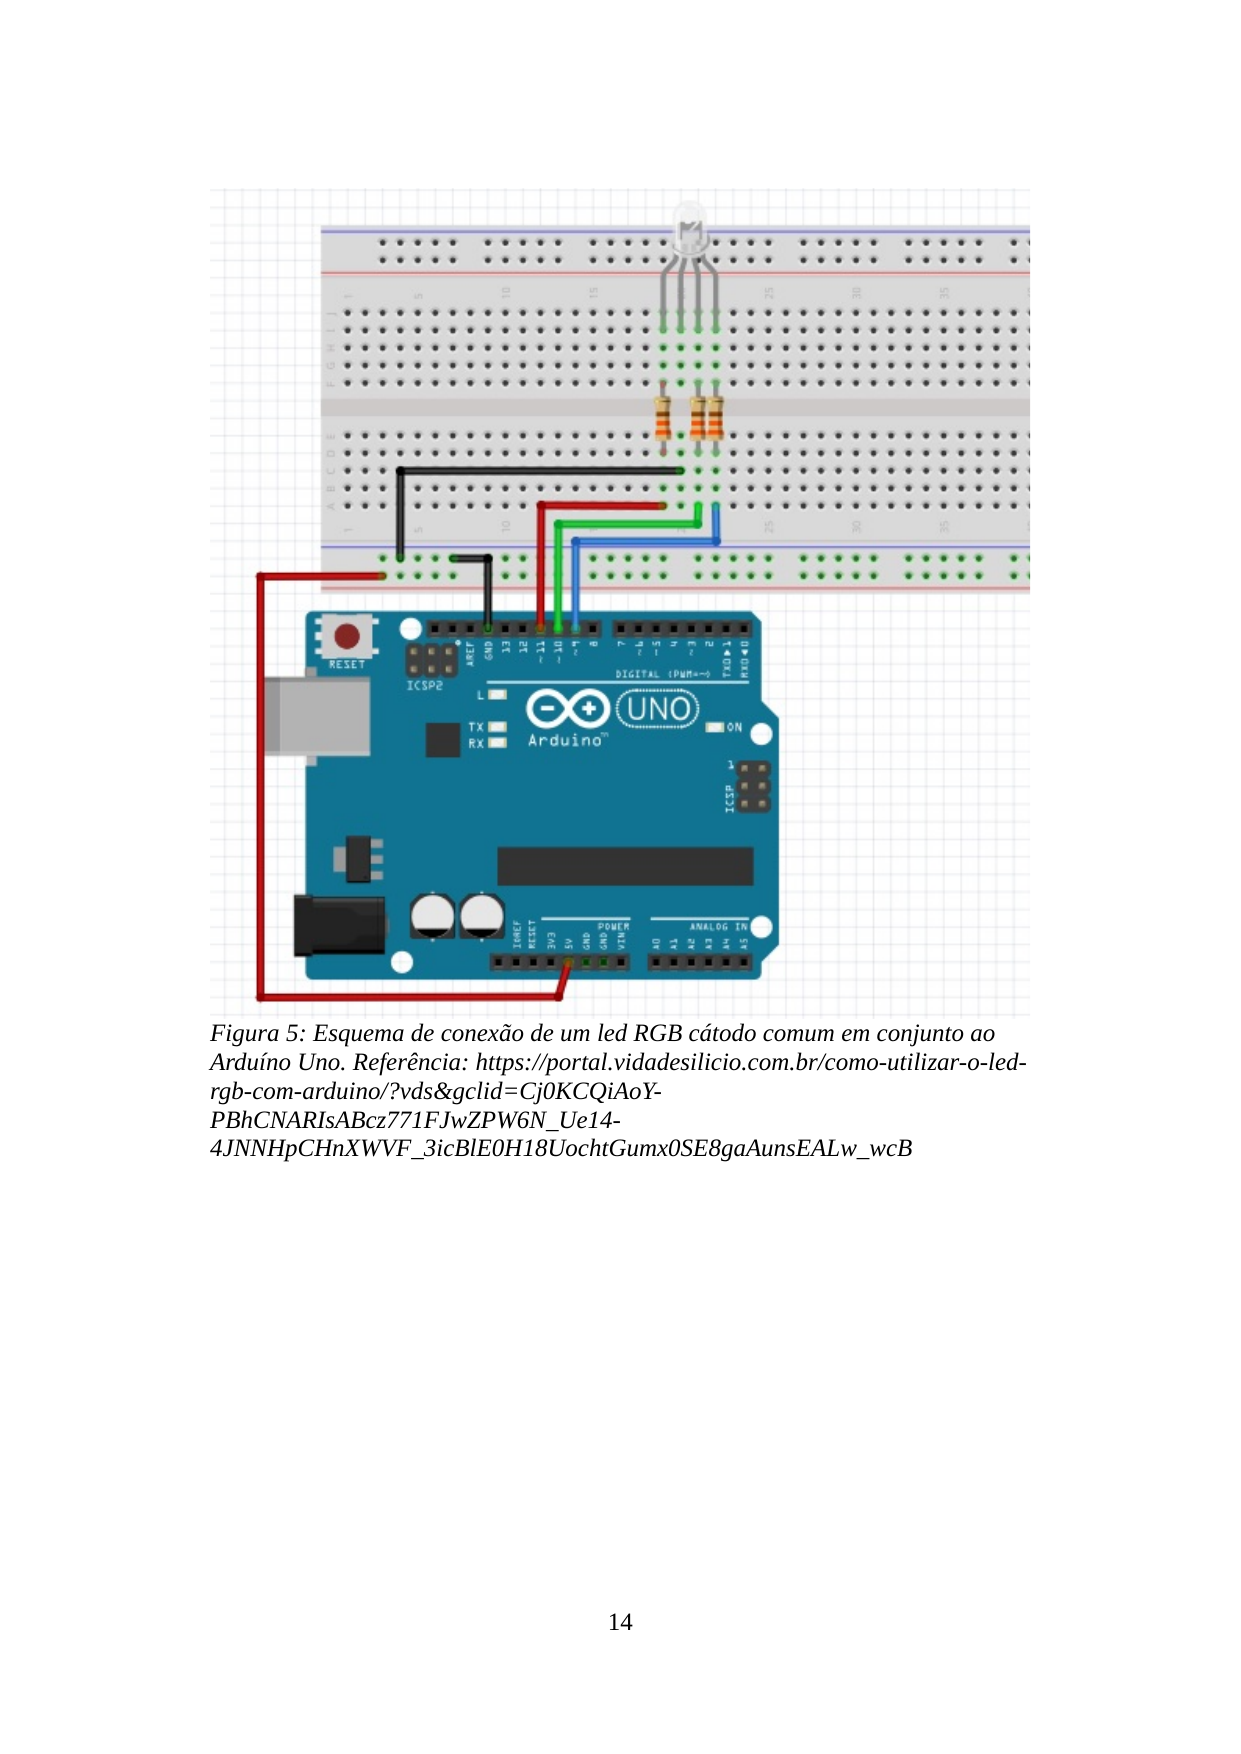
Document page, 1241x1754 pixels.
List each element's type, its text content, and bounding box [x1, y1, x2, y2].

text Figura 5: Esquema de conexão de um led RGB cátodo comum em conjunto ao Arduíno Uno. Referência: https://portal.vidadesilicio.com.br/como-utilizar-o-led-rgb-com-arduino/?vds&gclid=Cj0KCQiAoY-PBhCNARIsABcz771FJwZPW6N_Ue14-4JNNHpCHnXWVF_3icBlE0H18UochtGumx0SE8gaAunsEALw_wcB [210, 1019, 1030, 1162]
picture [210, 188, 1031, 1019]
